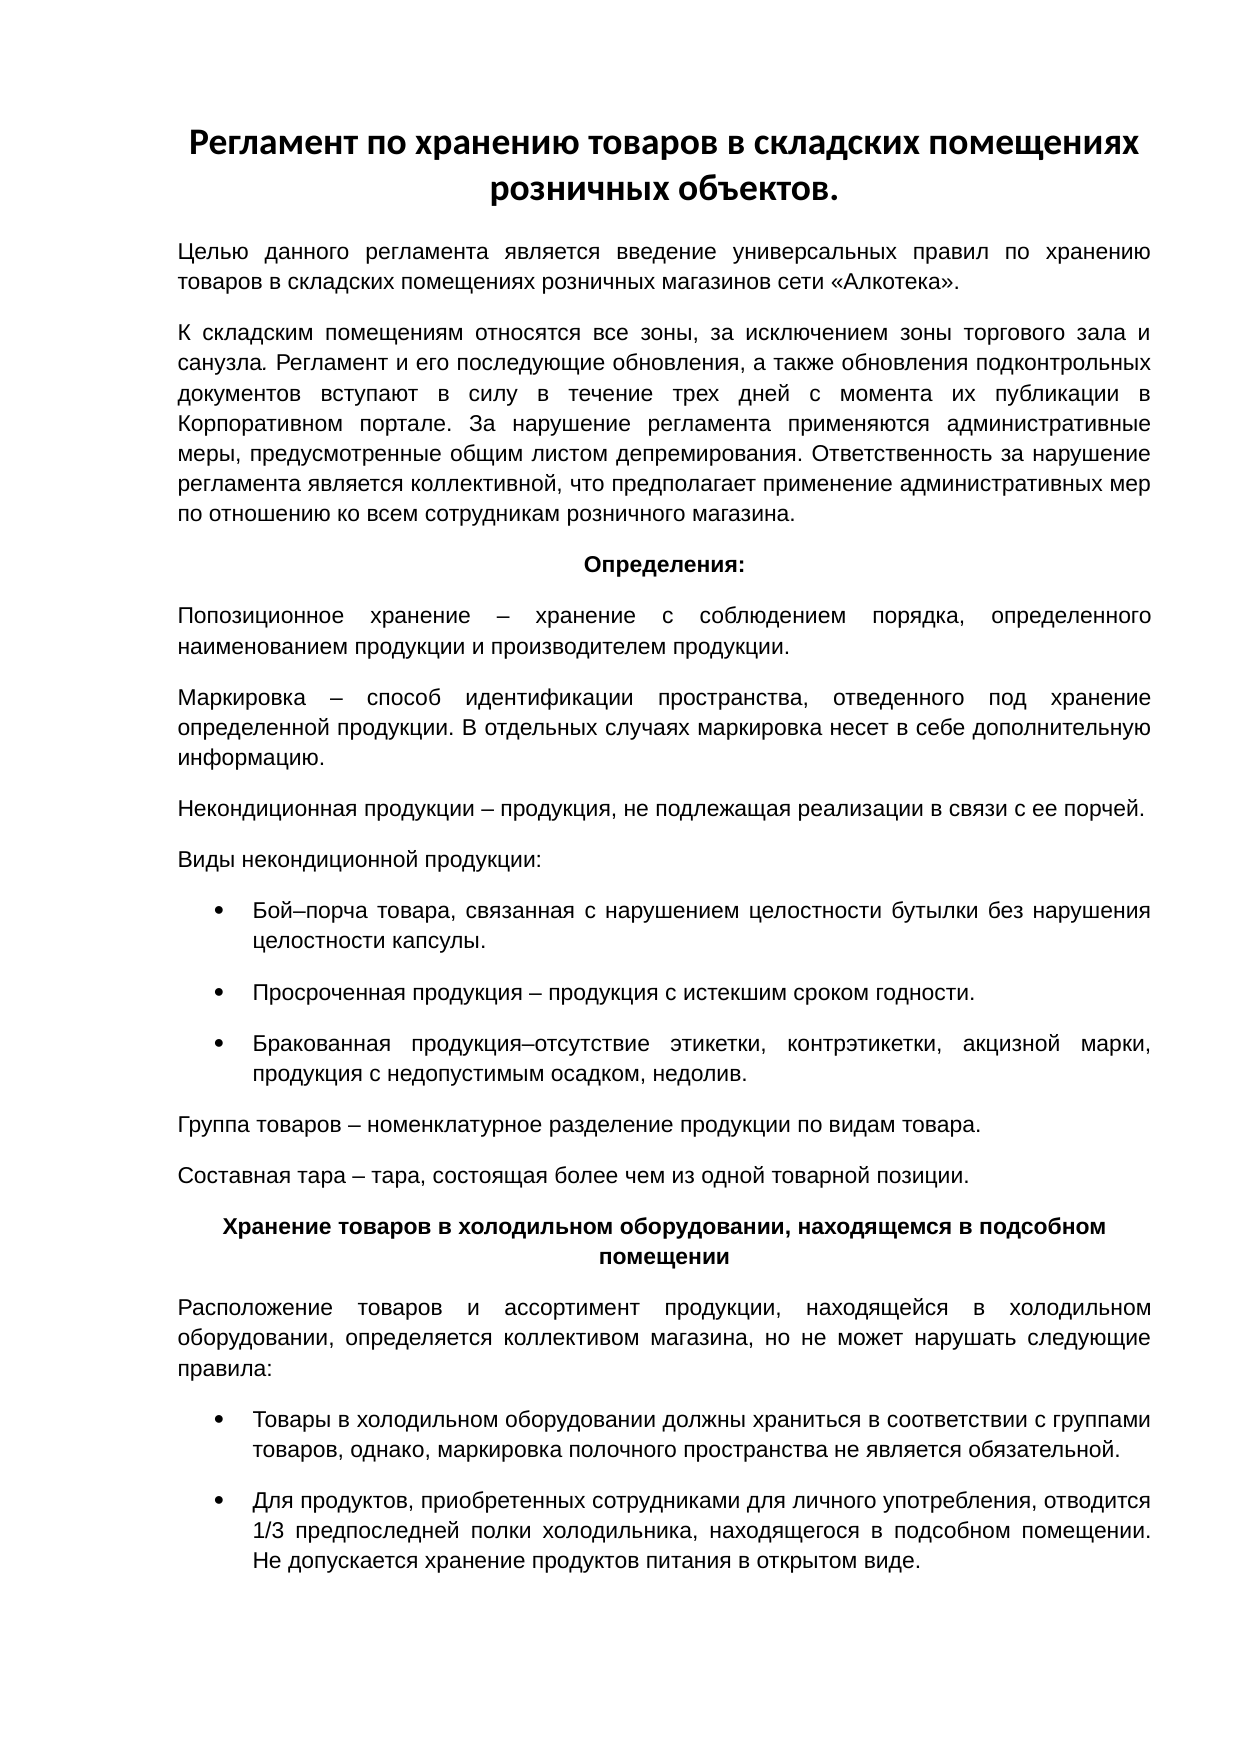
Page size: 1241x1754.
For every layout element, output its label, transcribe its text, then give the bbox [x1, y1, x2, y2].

text Определения: [177, 551, 1152, 578]
list Для продуктов, приобретенных сотрудниками для личного употребления, отводится 1/3 предпоследней полки холодильника, находящегося в подсобном помещении. Не допускается хранение продуктов питания в открытом виде. [215, 1487, 1152, 1573]
list Бракованная продукция–отсутствие этикетки, контрэтикетки, акцизной марки, продукция с недопустимым осадком, недолив. [215, 1029, 1152, 1086]
text Составная тара – тара, состоящая более чем из одной товарной позиции. [177, 1162, 1152, 1188]
text Целью данного регламента является введение универсальных правил по хранению товаров в складских помещениях розничных магазинов сети «Алкотека». [177, 238, 1152, 294]
list Просроченная продукция – продукция с истекшим сроком годности. [215, 978, 1152, 1005]
text Некондиционная продукции – продукция, не подлежащая реализации в связи с ее порчей. [177, 795, 1152, 821]
list Бой–порча товара, связанная с нарушением целостности бутылки без нарушения целостности капсулы. [215, 897, 1152, 954]
text Попозиционное хранение – хранение с соблюдением порядка, определенного наименованием продукции и производителем продукции. [177, 602, 1152, 659]
text Регламент по хранению товаров в складских помещениях розничных объектов. [177, 118, 1152, 210]
text Расположение товаров и ассортимент продукции, находящейся в холодильном оборудовании, определяется коллективом магазина, но не может нарушать следующие правила: [177, 1294, 1152, 1381]
text Виды некондиционной продукции: [177, 846, 1152, 872]
text К складским помещениям относятся все зоны, за исключением зоны торгового зала и санузла. Регламент и его последующие обновления, а также обновления подконтрольных документов вступают в силу в течение трех дней с момента их публикации в Корпоративном портале. За нарушение регламента применяются административные меры, предусмотренные общим листом депремирования. Ответственность за нарушение регламента является коллективной, что предполагает применение административных мер по отношению ко всем сотрудникам розничного магазина. [177, 319, 1152, 527]
text Маркировка – способ идентификации пространства, отведенного под хранение определенной продукции. В отдельных случаях маркировка несет в себе дополнительную информацию. [177, 684, 1152, 770]
text Группа товаров – номенклатурное разделение продукции по видам товара. [177, 1111, 1152, 1137]
list Товары в холодильном оборудовании должны храниться в соответствии с группами товаров, однако, маркировка полочного пространства не является обязательной. [215, 1406, 1152, 1462]
text Хранение товаров в холодильном оборудовании, находящемся в подсобном помещении [177, 1213, 1152, 1269]
